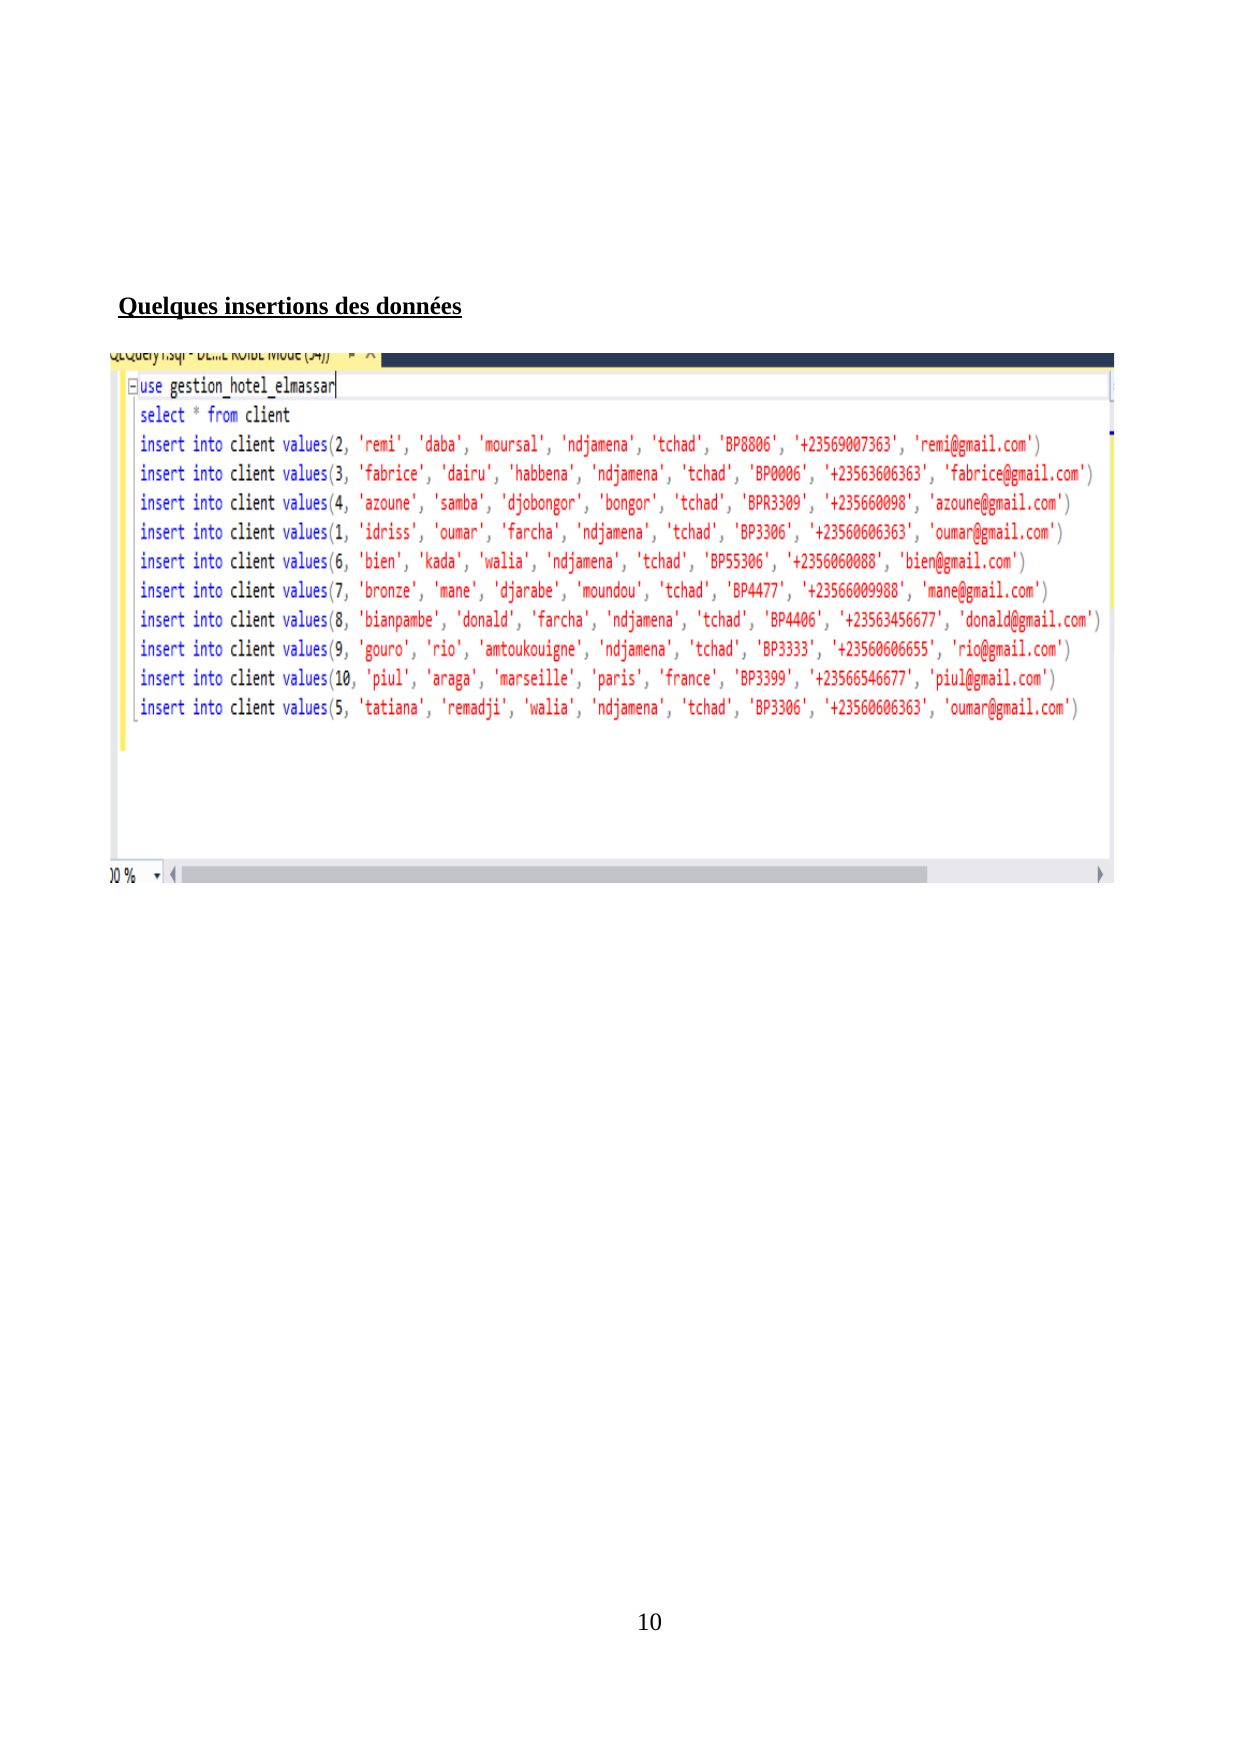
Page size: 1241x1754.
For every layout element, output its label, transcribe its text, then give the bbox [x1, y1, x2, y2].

picture [110, 353, 1115, 883]
text Quelques insertions des données [118, 291, 1122, 320]
